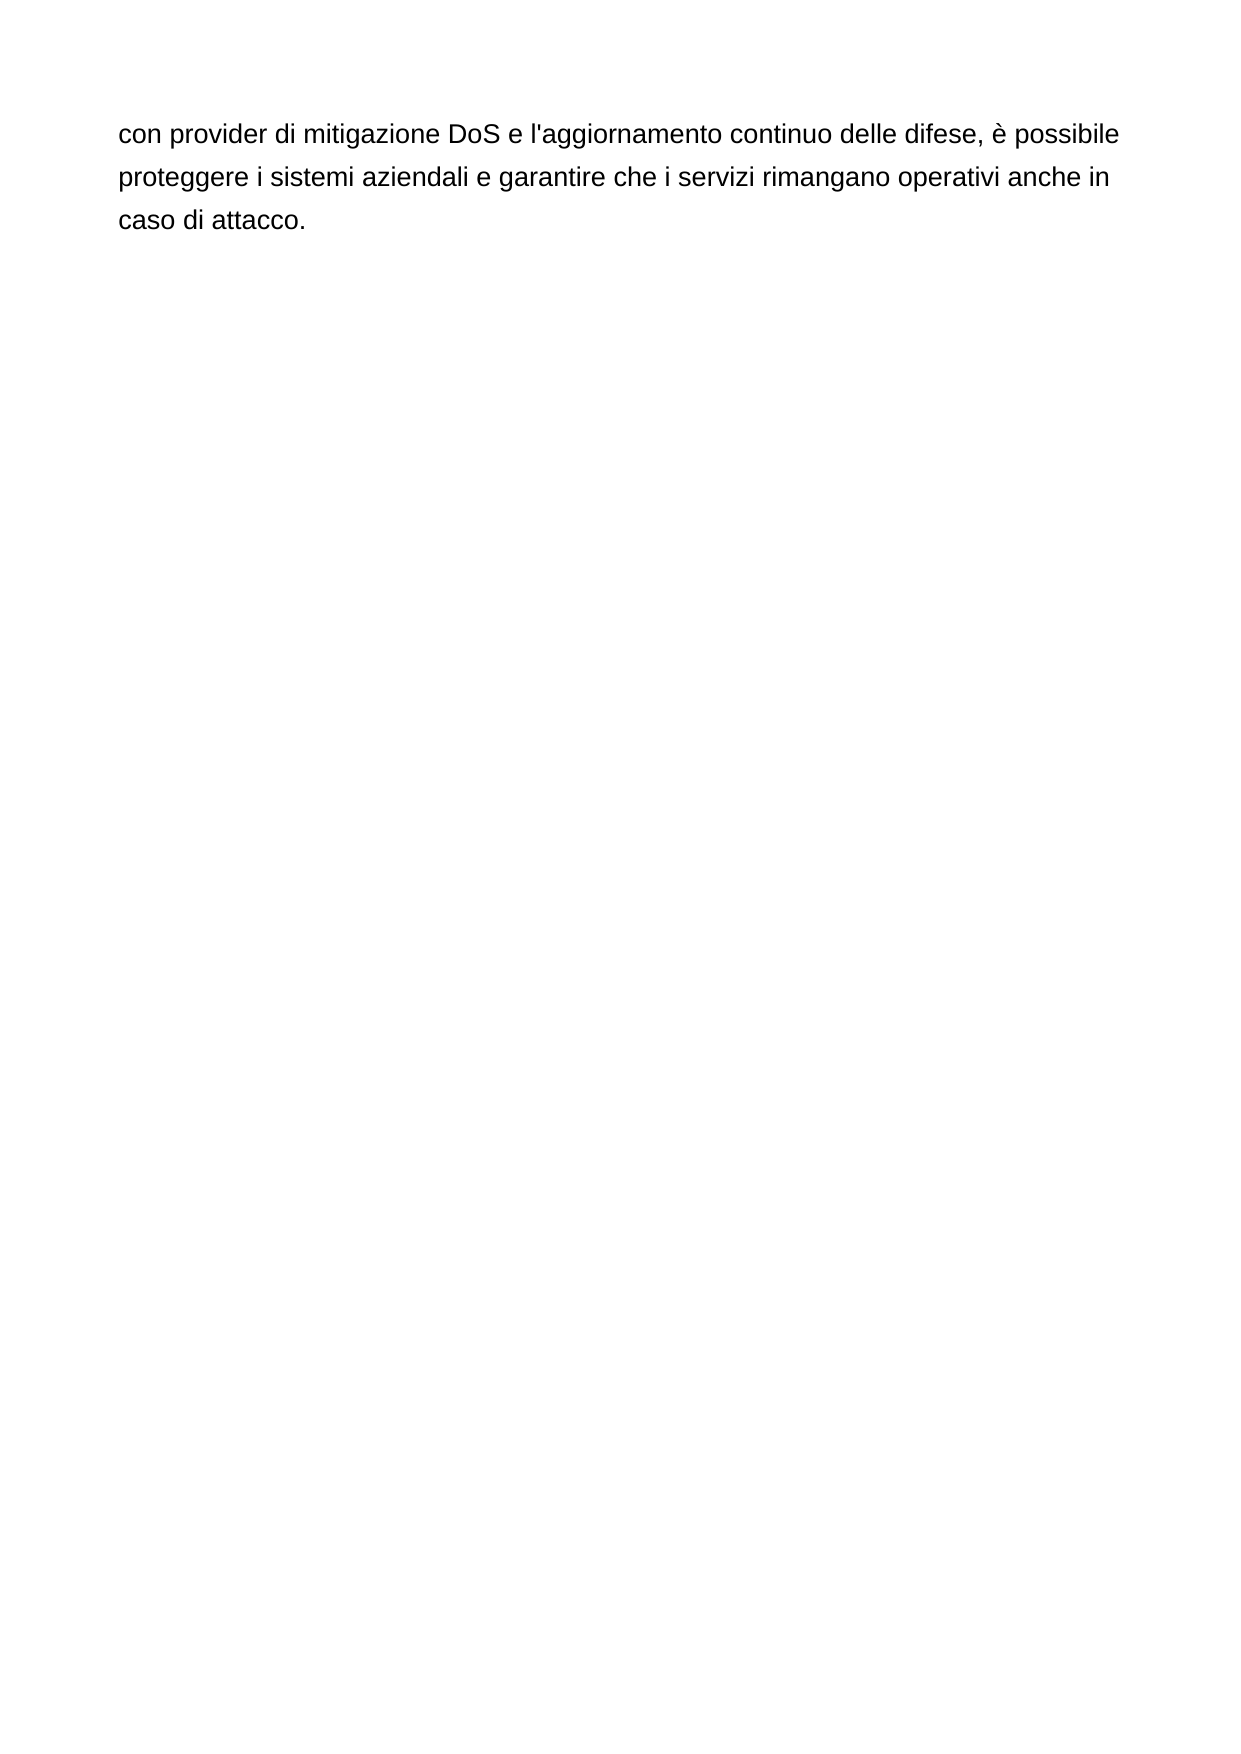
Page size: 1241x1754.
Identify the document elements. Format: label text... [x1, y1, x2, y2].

text con provider di mitigazione DoS e l'aggiornamento continuo delle difese, è possibile proteggere i sistemi aziendali e garantire che i servizi rimangano operativi anche in caso di attacco. [118, 118, 1122, 236]
